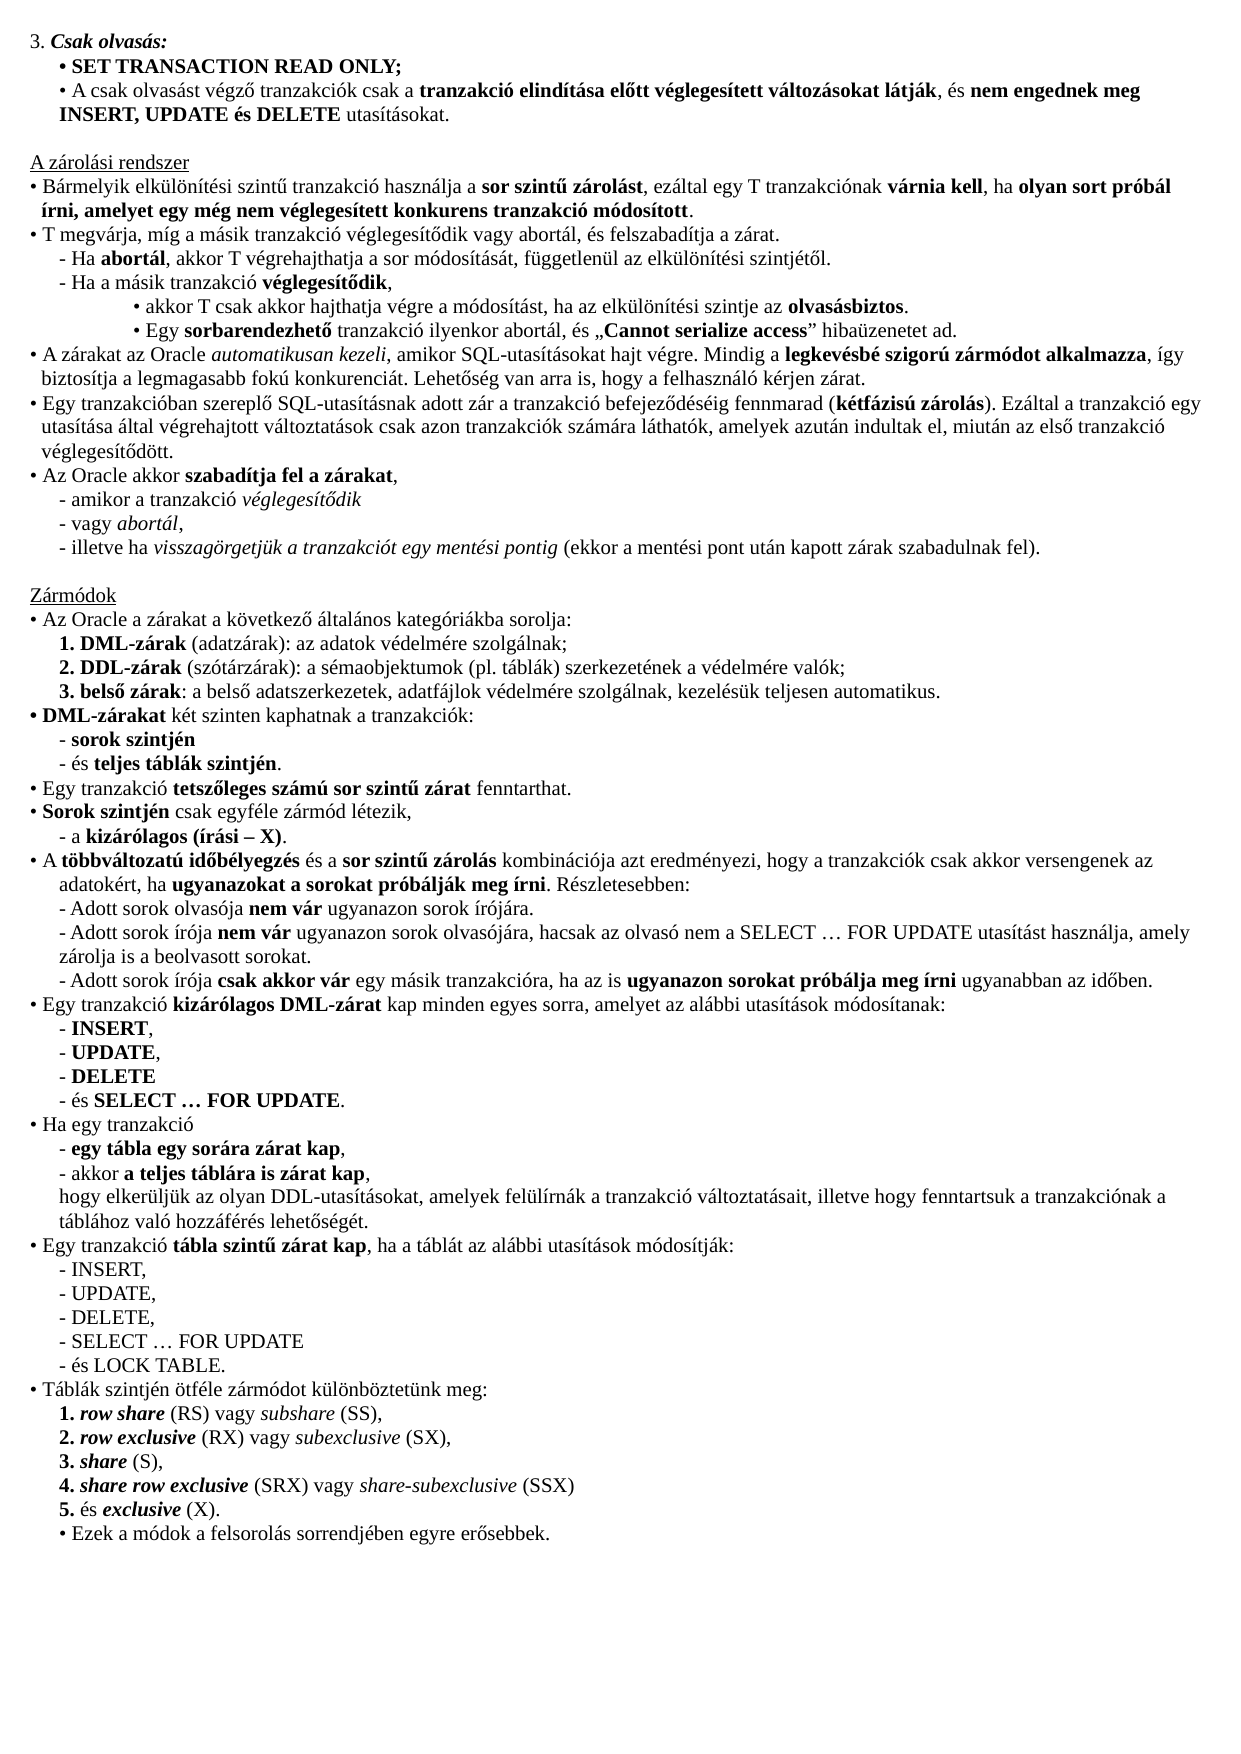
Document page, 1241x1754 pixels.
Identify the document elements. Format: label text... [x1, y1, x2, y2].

text 3. Csak olvasás: • SET TRANSACTION READ ONLY; • A csak olvasást végző tranzakciók csak a tranzakció elindítása előtt véglegesített változásokat látják, és nem engednek meg INSERT, UPDATE és DELETE utasításokat. [29, 29, 1211, 126]
text • DML-zárakat két szinten kaphatnak a tranzakciók: - sorok szintjén - és teljes táblák szintjén. [29, 703, 1211, 775]
text • Egy tranzakció tetszőleges számú sor szintű zárat fenntarthat. [29, 775, 1211, 799]
text • Sorok szintjén csak egyféle zármód létezik, - a kizárólagos (írási – X). [29, 799, 1211, 848]
text • A zárakat az Oracle automatikusan kezeli, amikor SQL-utasításokat hajt végre. Mindig a legkevésbé szigorú zármódot alkalmazza, így biztosítja a legmagasabb fokú konkurenciát. Lehetőség van arra is, hogy a felhasználó kérjen zárat. [29, 342, 1211, 390]
text • Az Oracle akkor szabadítja fel a zárakat, - amikor a tranzakció véglegesítődik - vagy abortál, - illetve ha visszagörgetjük a tranzakciót egy mentési pontig (ekkor a mentési pont után kapott zárak szabadulnak fel). [29, 463, 1211, 559]
text • Bármelyik elkülönítési szintű tranzakció használja a sor szintű zárolást, ezáltal egy T tranzakciónak várnia kell, ha olyan sort próbál írni, amelyet egy még nem véglegesített konkurens tranzakció módosított. [29, 174, 1211, 222]
text • Egy tranzakcióban szereplő SQL-utasításnak adott zár a tranzakció befejeződéséig fennmarad (kétfázisú zárolás). Ezáltal a tranzakció egy utasítása által végrehajtott változtatások csak azon tranzakciók számára láthatók, amelyek azután indultak el, miután az első tranzakció véglegesítődött. [29, 390, 1211, 463]
text • Ha egy tranzakció - egy tábla egy sorára zárat kap, - akkor a teljes táblára is zárat kap, [29, 1112, 1211, 1184]
text • Egy tranzakció tábla szintű zárat kap, ha a táblát az alábbi utasítások módosítják: - INSERT, - UPDATE, - DELETE, - SELECT … FOR UPDATE - és LOCK TABLE. [29, 1233, 1211, 1377]
text • Táblák szintjén ötféle zármódot különböztetünk meg: 1. row share (RS) vagy subshare (SS), 2. row exclusive (RX) vagy subexclusive (SX), 3. share (S), 4. share row exclusive (SRX) vagy share-subexclusive (SSX) 5. és exclusive (X). • Ezek a módok a felsorolás sorrendjében egyre erősebbek. [29, 1377, 1211, 1545]
text Zármódok [29, 583, 1211, 607]
text • A többváltozatú időbélyegzés és a sor szintű zárolás kombinációja azt eredményezi, hogy a tranzakciók csak akkor versengenek az adatokért, ha ugyanazokat a sorokat próbálják meg írni. Részletesebben: - Adott sorok olvasója nem vár ugyanazon sorok írójára. - Adott sorok írója nem vár ugyanazon sorok olvasójára, hacsak az olvasó nem a SELECT … FOR UPDATE utasítást használja, amely zárolja is a beolvasott sorokat. - Adott sorok írója csak akkor vár egy másik tranzakcióra, ha az is ugyanazon sorokat próbálja meg írni ugyanabban az időben. [29, 848, 1211, 992]
text A zárolási rendszer [29, 150, 1211, 174]
text • Az Oracle a zárakat a következő általános kategóriákba sorolja: 1. DML-zárak (adatzárak): az adatok védelmére szolgálnak; 2. DDL-zárak (szótárzárak): a sémaobjektumok (pl. táblák) szerkezetének a védelmére valók; 3. belső zárak: a belső adatszerkezetek, adatfájlok védelmére szolgálnak, kezelésük teljesen automatikus. [29, 607, 1211, 703]
text • Egy tranzakció kizárólagos DML-zárat kap minden egyes sorra, amelyet az alábbi utasítások módosítanak: - INSERT, - UPDATE, - DELETE - és SELECT … FOR UPDATE. [29, 992, 1211, 1112]
text hogy elkerüljük az olyan DDL-utasításokat, amelyek felülírnák a tranzakció változtatásait, illetve hogy fenntartsuk a tranzakciónak a táblához való hozzáférés lehetőségét. [59, 1184, 1211, 1233]
text • T megvárja, míg a másik tranzakció véglegesítődik vagy abortál, és felszabadítja a zárat. - Ha abortál, akkor T végrehajthatja a sor módosítását, függetlenül az elkülönítési szintjétől. - Ha a másik tranzakció véglegesítődik, • akkor T csak akkor hajthatja végre a módosítást, ha az elkülönítési szintje az olvasásbiztos. • Egy sorbarendezhető tranzakció ilyenkor abortál, és „Cannot serialize access” hibaüzenetet ad. [29, 222, 1211, 342]
